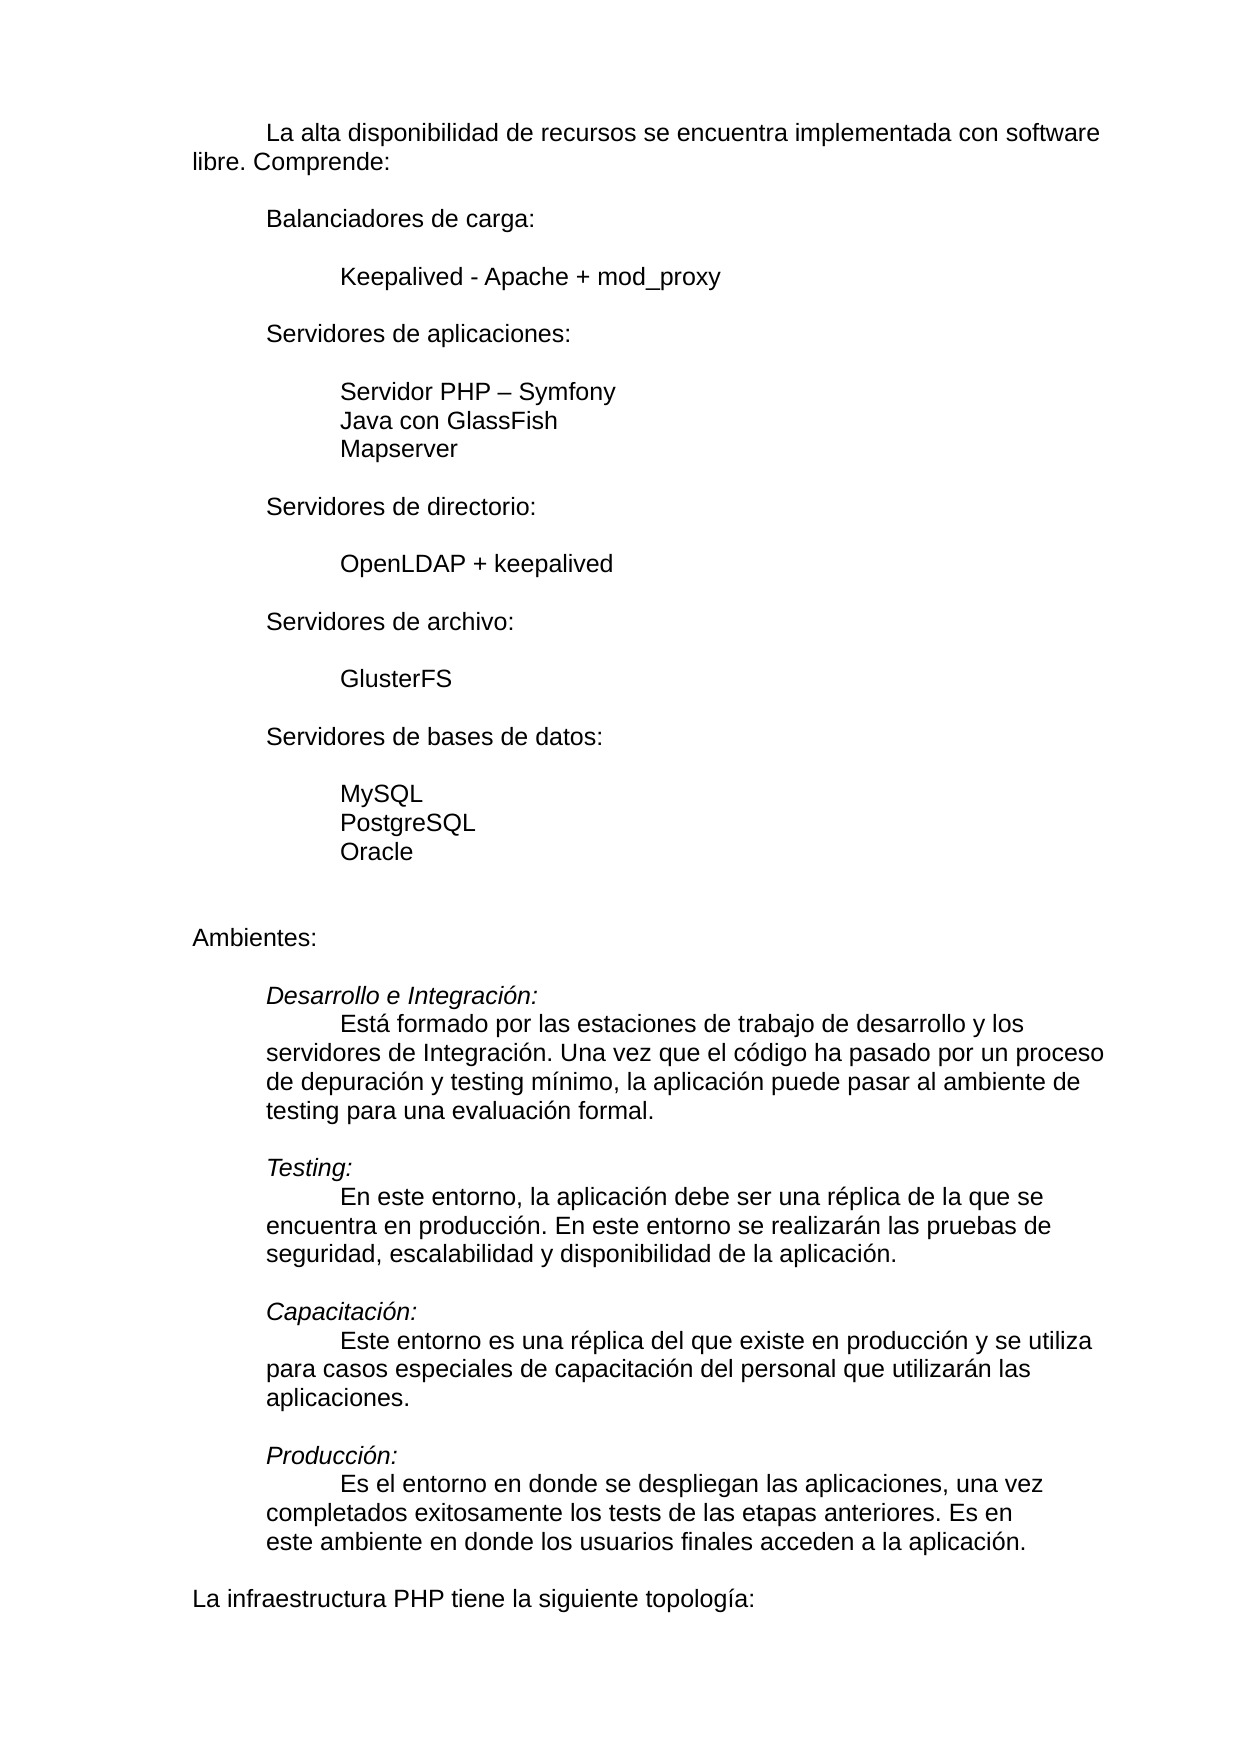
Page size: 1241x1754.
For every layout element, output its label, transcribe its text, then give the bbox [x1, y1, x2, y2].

text Capacitación: [118, 1297, 1122, 1326]
text Este entorno es una réplica del que existe en producción y se utiliza para casos especiales de capacitación del personal que utilizarán las aplicaciones. [118, 1326, 1122, 1412]
text Balanciadores de carga: [118, 204, 1122, 233]
text Oracle [118, 837, 1122, 866]
text OpenLDAP + keepalived [118, 549, 1122, 578]
text Desarrollo e Integración: [118, 981, 1122, 1009]
text La alta disponibilidad de recursos se encuentra implementada con software libre. Comprende: [118, 118, 1122, 176]
text Servidores de directorio: [118, 492, 1122, 521]
text Java con GlassFish [118, 406, 1122, 434]
text Servidores de aplicaciones: [118, 319, 1122, 348]
text Ambientes: [118, 923, 1122, 952]
text GlusterFS [118, 664, 1122, 693]
text Servidores de archivo: [118, 607, 1122, 636]
text PostgreSQL [118, 808, 1122, 837]
text En este entorno, la aplicación debe ser una réplica de la que se encuentra en producción. En este entorno se realizarán las pruebas de seguridad, escalabilidad y disponibilidad de la aplicación. [118, 1182, 1122, 1268]
text Testing: [118, 1153, 1122, 1182]
text Está formado por las estaciones de trabajo de desarrollo y los servidores de Integración. Una vez que el código ha pasado por un proceso de depuración y testing mínimo, la aplicación puede pasar al ambiente de testing para una evaluación formal. [118, 1009, 1122, 1124]
text Producción: [118, 1441, 1122, 1469]
text Keepalived - Apache + mod_proxy [118, 262, 1122, 291]
text Servidores de bases de datos: [118, 722, 1122, 751]
text MySQL [118, 779, 1122, 808]
text Servidor PHP – Symfony [118, 377, 1122, 406]
text La infraestructura PHP tiene la siguiente topología: [118, 1584, 1122, 1613]
text Es el entorno en donde se despliegan las aplicaciones, una vez completados exitosamente los tests de las etapas anteriores. Es en este ambiente en donde los usuarios finales acceden a la aplicación. [118, 1469, 1122, 1556]
text Mapserver [118, 434, 1122, 463]
